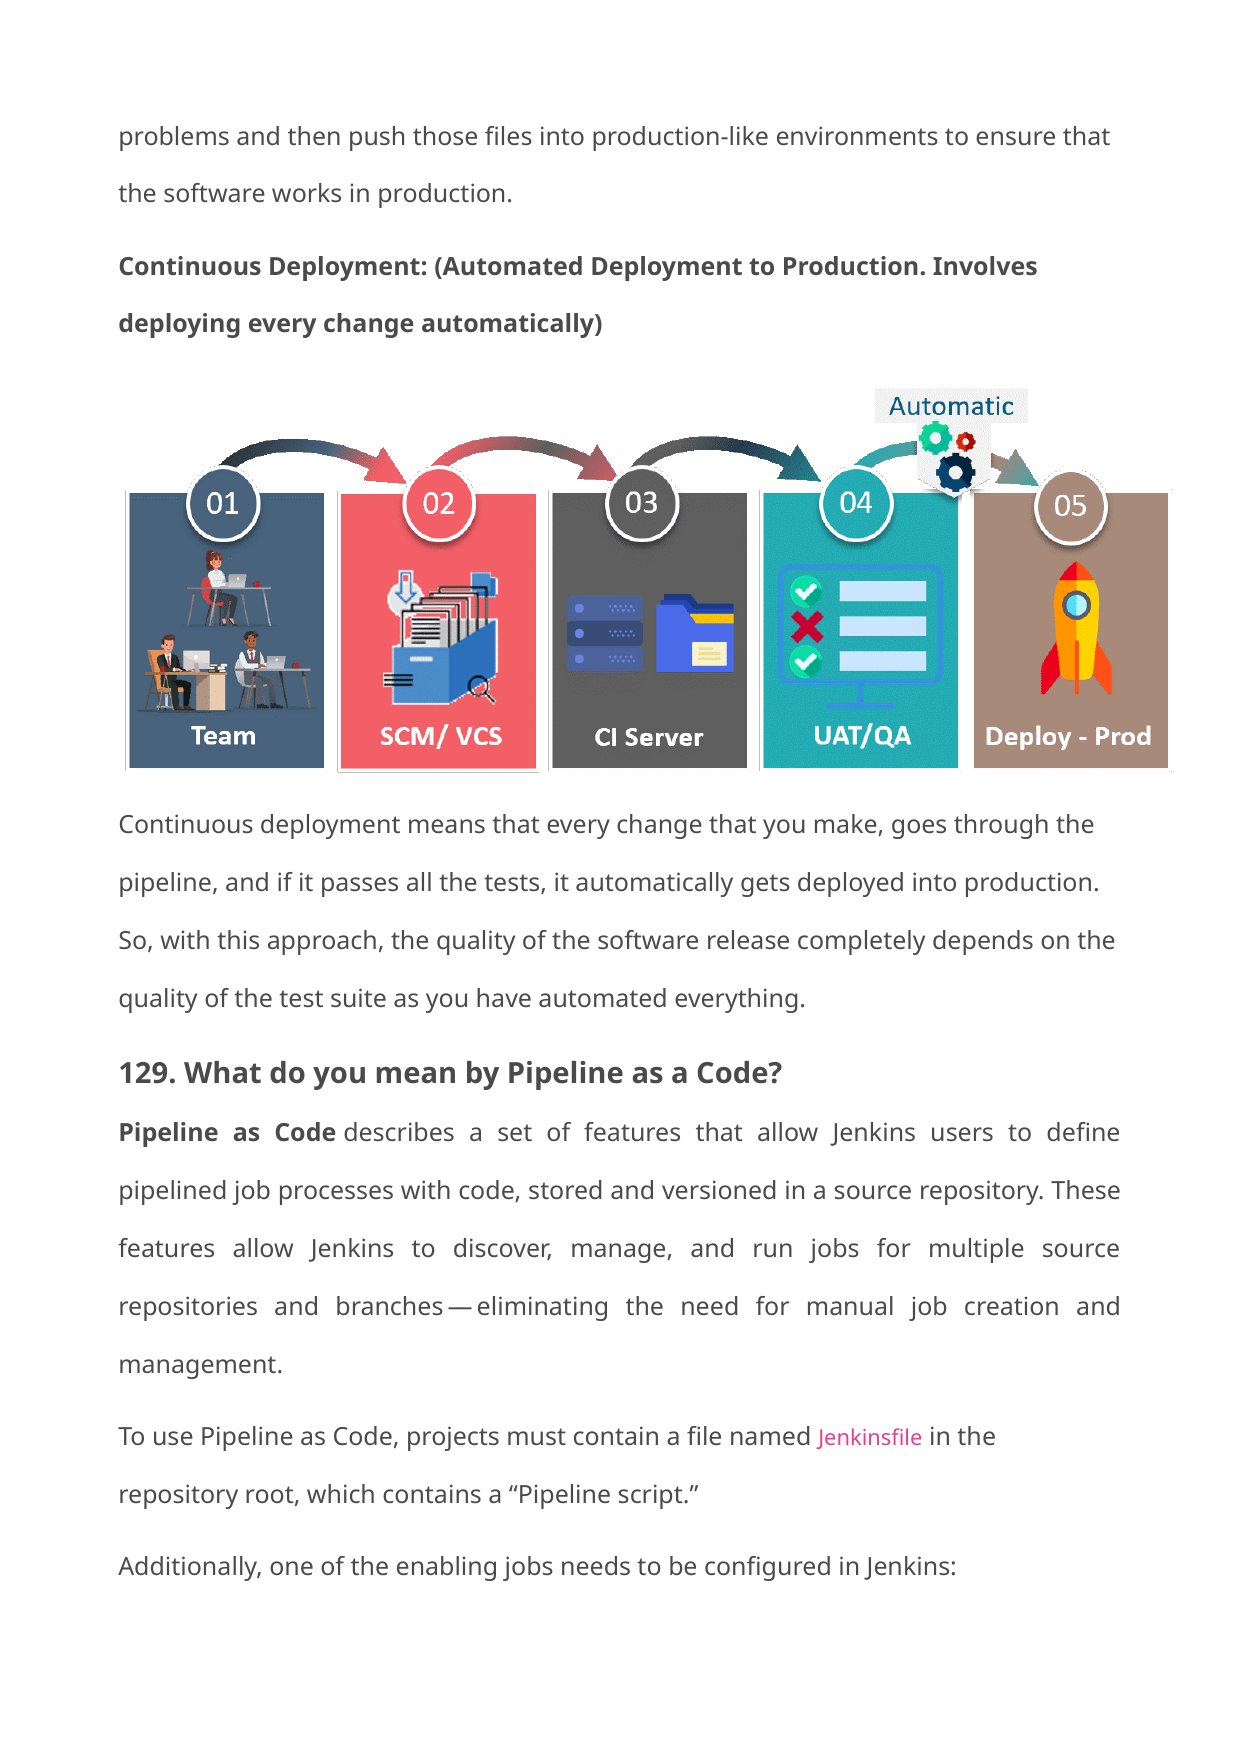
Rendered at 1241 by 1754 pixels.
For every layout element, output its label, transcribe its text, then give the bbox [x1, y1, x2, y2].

text Continuous Deployment: (Automated Deployment to Production. Involves deploying every change automatically) [118, 248, 1122, 340]
text To use Pipeline as Code, projects must contain a file named Jenkinsfile in the repository root, which contains a “Pipeline script.” [118, 1419, 1122, 1511]
text problems and then push those files into production-like environments to ensure that the software works in production. [118, 118, 1122, 210]
subtitle 129. What do you mean by Pipeline as a Code? [118, 1053, 1122, 1092]
text Continuous deployment means that every change that you make, goes through the pipeline, and if it passes all the tests, it automatically gets deployed into production. So, with this approach, the quality of the software release completely depends on the quality of the test suite as you have automated everything. [118, 784, 1122, 1014]
text Pipeline as Code describes a set of features that allow Jenkins users to define pipelined job processes with code, stored and versioned in a source repository. These features allow Jenkins to discover, manage, and run jobs for multiple source repositories and branches — eliminating the need for manual job creation and management. [118, 1115, 1122, 1380]
text Additionally, one of the enabling jobs needs to be configured in Jenkins: [118, 1549, 1122, 1583]
picture [118, 378, 1179, 784]
